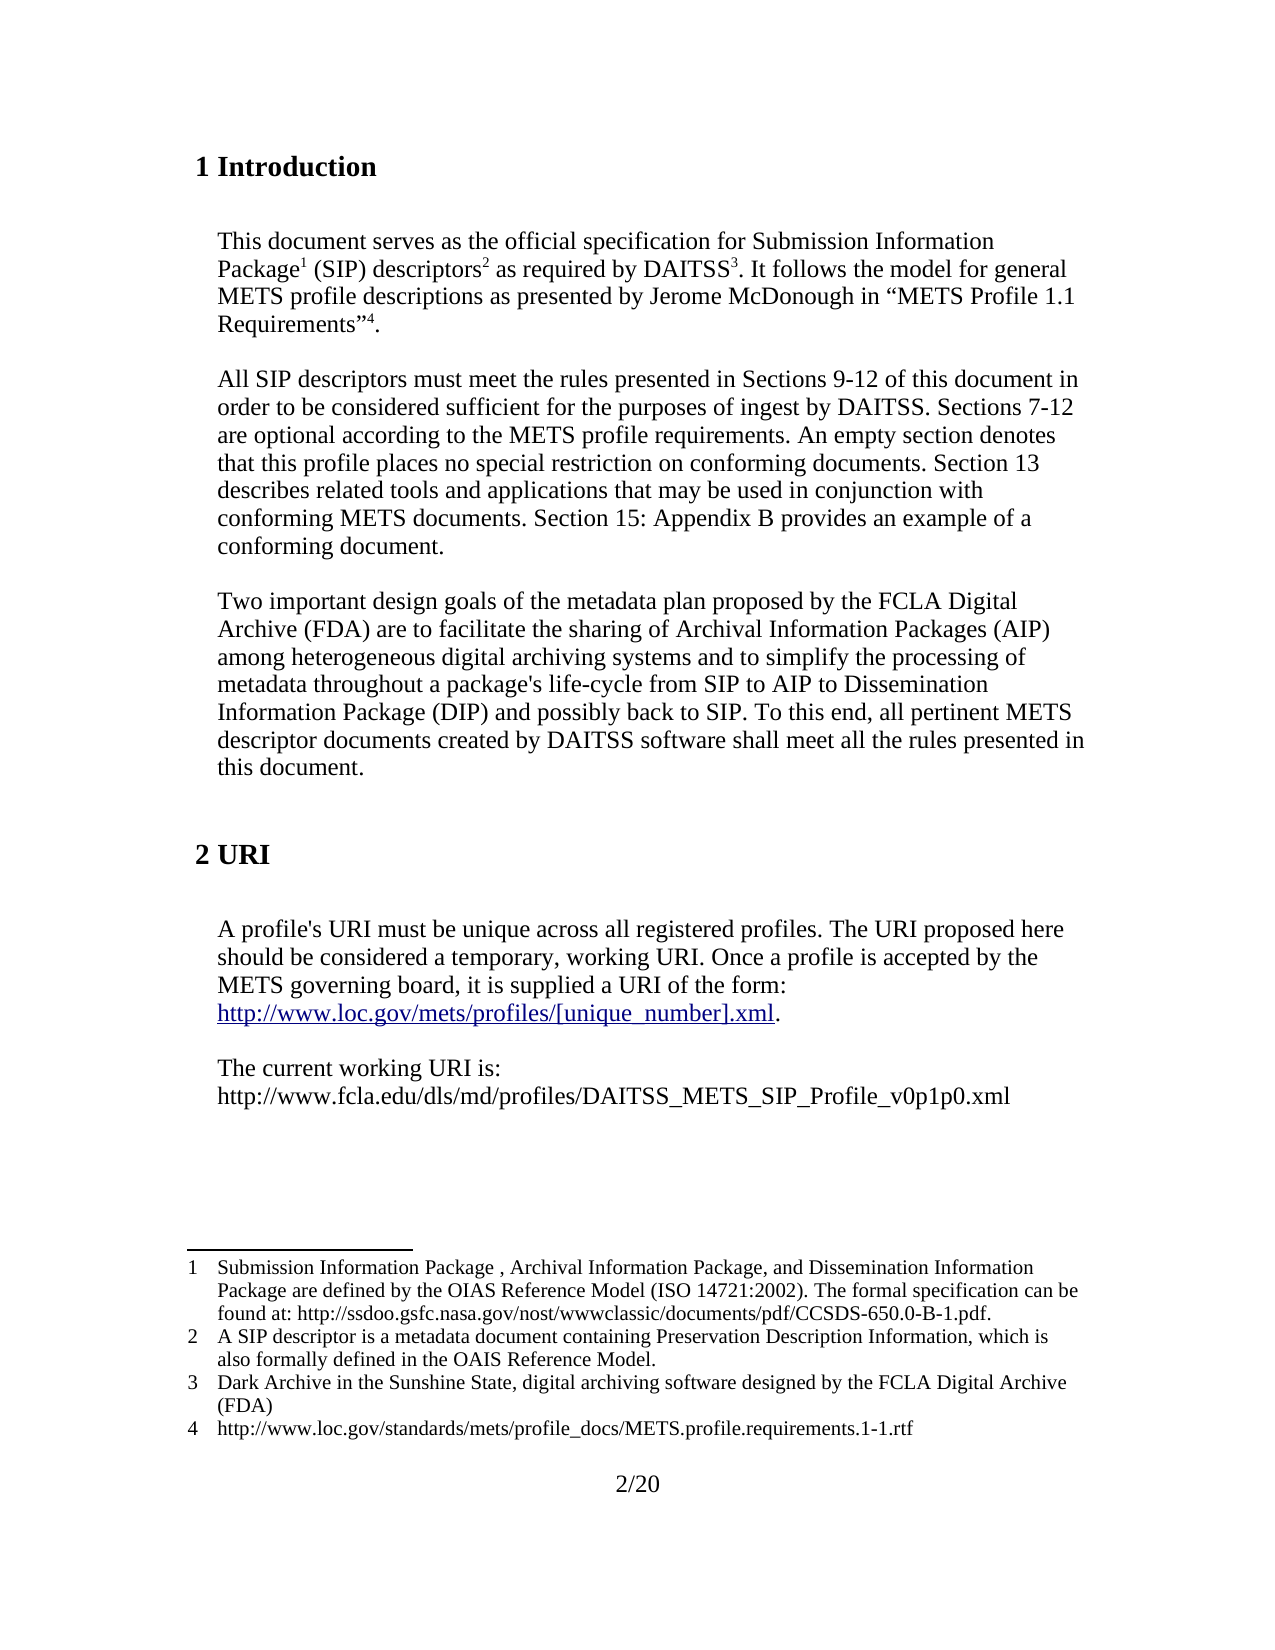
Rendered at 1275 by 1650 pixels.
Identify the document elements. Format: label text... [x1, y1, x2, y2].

list A profile's URI must be unique across all registered profiles. The URI proposed here should be considered a temporary, working URI. Once a profile is accepted by the METS governing board, it is supplied a URI of the form: http://www.loc.gov/mets/profiles/[unique_number].xml. [187, 916, 1087, 1026]
list Submission Information Package , Archival Information Package, and Dissemination Information Package are defined by the OIAS Reference Model (ISO 14721:2002). The formal specification can be found at: http://ssdoo.gsfc.nasa.gov/nost/wwwclassic/documents/pdf/CCSDS-650.0-B-1.pdf. [187, 1256, 1087, 1325]
subtitle Introduction [187, 150, 1087, 182]
list A SIP descriptor is a metadata document containing Preservation Description Information, which is also formally defined in the OAIS Reference Model. [187, 1325, 1087, 1371]
list Two important design goals of the metadata plan proposed by the FCLA Digital Archive (FDA) are to facilitate the sharing of Archival Information Packages (AIP) among heterogeneous digital archiving systems and to simplify the processing of metadata throughout a package's life-cycle from SIP to AIP to Dissemination Information Package (DIP) and possibly back to SIP. To this end, all pertinent METS descriptor documents created by DAITSS software shall meet all the rules presented in this document. [187, 587, 1087, 781]
list All SIP descriptors must meet the rules presented in Sections 9-12 of this document in order to be considered sufficient for the purposes of ingest by DAITSS. Sections 7-12 are optional according to the METS profile requirements. An empty section denotes that this profile places no special restriction on conforming documents. Section 13 describes related tools and applications that may be used in conjunction with conforming METS documents. Section 15: Appendix B provides an example of a conforming document. [187, 366, 1087, 559]
list http://www.loc.gov/standards/mets/profile_docs/METS.profile.requirements.1-1.rtf [187, 1417, 1087, 1440]
list The current working URI is: [187, 1054, 1087, 1082]
subtitle URI [187, 838, 1087, 871]
list Dark Archive in the Sunshine State, digital archiving software designed by the FCLA Digital Archive (FDA) [187, 1371, 1087, 1417]
list http://www.fcla.edu/dls/md/profiles/DAITSS_METS_SIP_Profile_v0p1p0.xml [187, 1082, 1087, 1109]
list This document serves as the official specification for Submission Information Package (SIP) descriptors as required by DAITSS. It follows the model for general METS profile descriptions as presented by Jerome McDonough in “METS Profile 1.1 Requirements”. [187, 227, 1087, 338]
